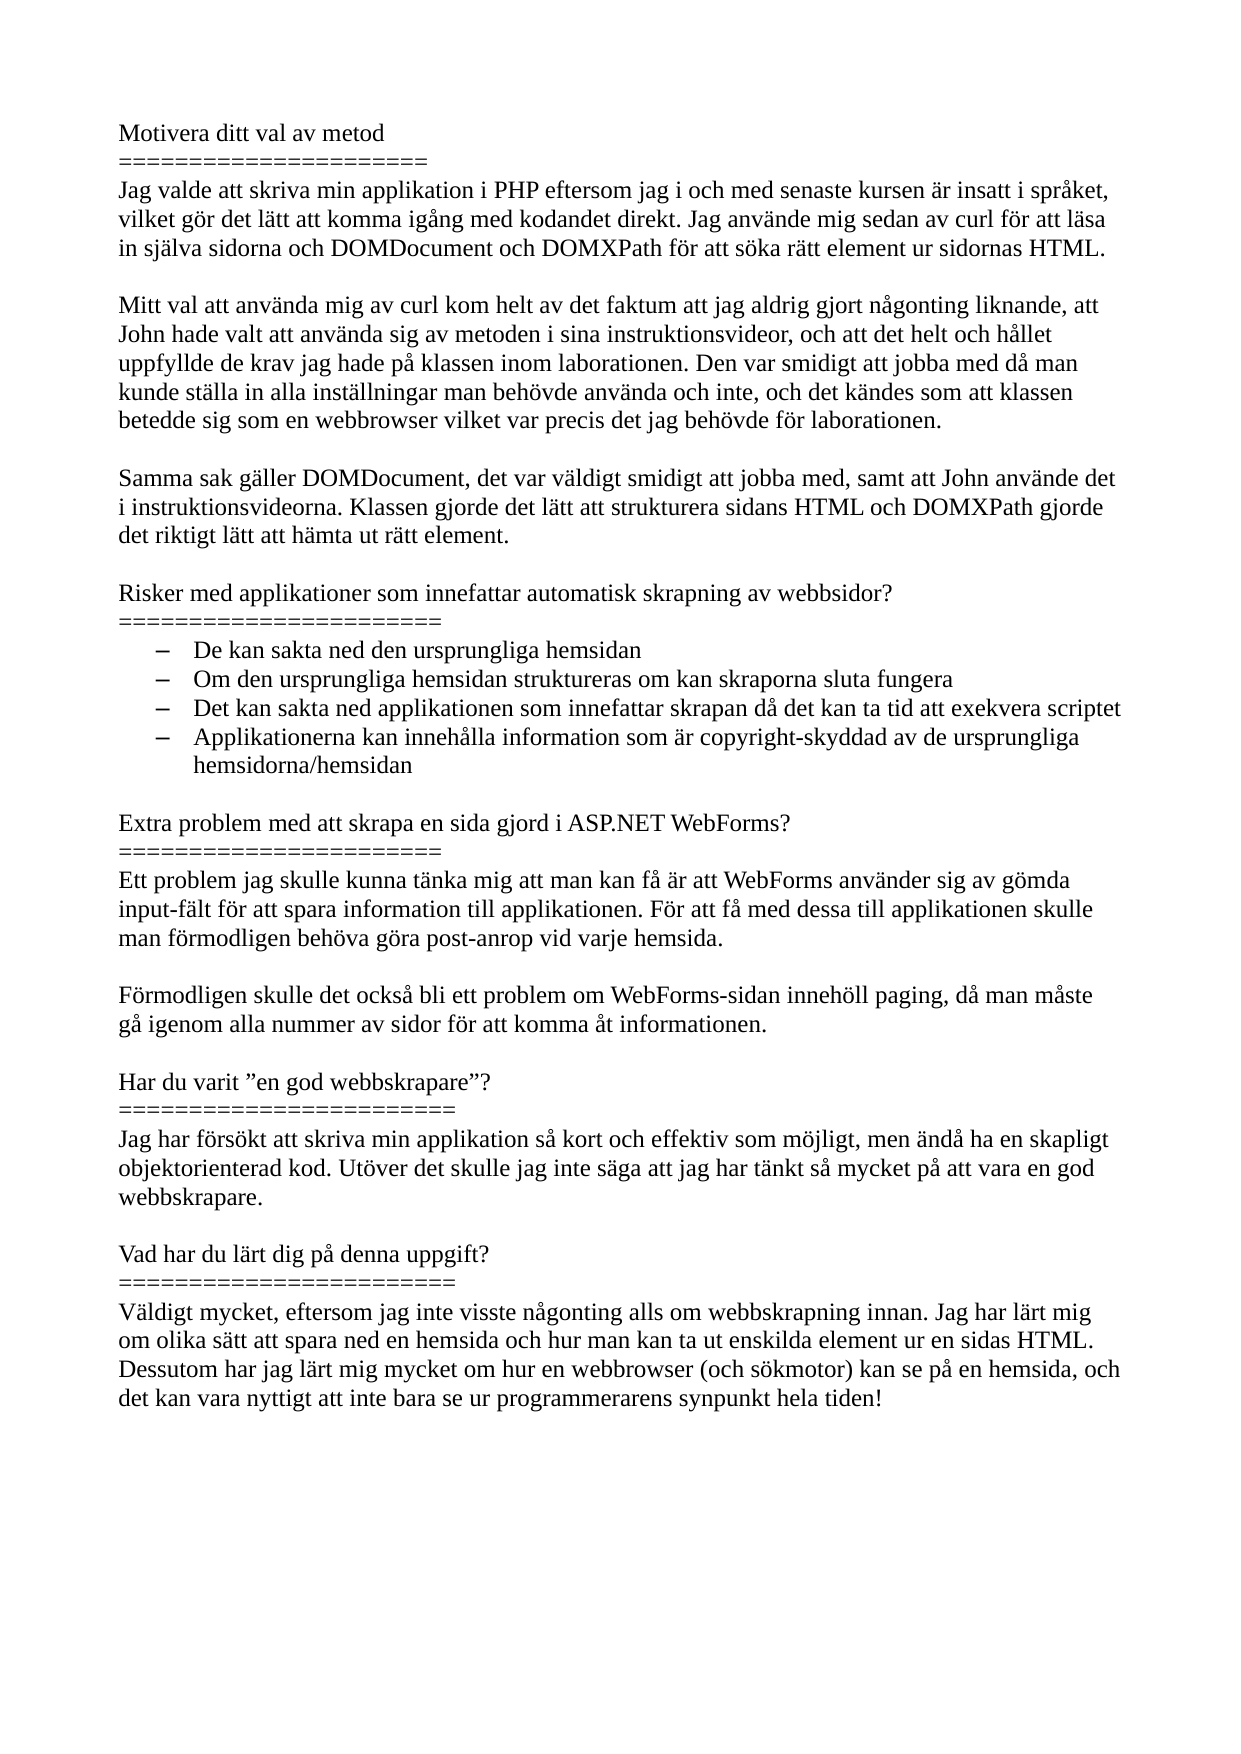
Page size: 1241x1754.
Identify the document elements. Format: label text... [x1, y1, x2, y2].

list Applikationerna kan innehålla information som är copyright-skyddad av de ursprungliga hemsidorna/hemsidan [156, 722, 1122, 779]
text ======================= [118, 607, 1122, 636]
text ======================= [118, 837, 1122, 866]
list De kan sakta ned den ursprungliga hemsidan [156, 636, 1122, 664]
text Jag valde att skriva min applikation i PHP eftersom jag i och med senaste kursen är insatt i språket, vilket gör det lätt att komma igång med kodandet direkt. Jag använde mig sedan av curl för att läsa in själva sidorna och DOMDocument och DOMXPath för att söka rätt element ur sidornas HTML. [118, 176, 1122, 262]
list Om den ursprungliga hemsidan struktureras om kan skraporna sluta fungera [156, 664, 1122, 693]
text Extra problem med att skrapa en sida gjord i ASP.NET WebForms? [118, 808, 1122, 837]
text Väldigt mycket, eftersom jag inte visste någonting alls om webbskrapning innan. Jag har lärt mig om olika sätt att spara ned en hemsida och hur man kan ta ut enskilda element ur en sidas HTML. Dessutom har jag lärt mig mycket om hur en webbrowser (och sökmotor) kan se på en hemsida, och det kan vara nyttigt att inte bara se ur programmerarens synpunkt hela tiden! [118, 1297, 1122, 1412]
text Risker med applikationer som innefattar automatisk skrapning av webbsidor? [118, 578, 1122, 607]
text Mitt val att använda mig av curl kom helt av det faktum att jag aldrig gjort någonting liknande, att John hade valt att använda sig av metoden i sina instruktionsvideor, och att det helt och hållet uppfyllde de krav jag hade på klassen inom laborationen. Den var smidigt att jobba med då man kunde ställa in alla inställningar man behövde använda och inte, och det kändes som att klassen betedde sig som en webbrowser vilket var precis det jag behövde för laborationen. [118, 291, 1122, 434]
text Ett problem jag skulle kunna tänka mig att man kan få är att WebForms använder sig av gömda input-fält för att spara information till applikationen. För att få med dessa till applikationen skulle man förmodligen behöva göra post-anrop vid varje hemsida. [118, 866, 1122, 952]
text Förmodligen skulle det också bli ett problem om WebForms-sidan innehöll paging, då man måste gå igenom alla nummer av sidor för att komma åt informationen. [118, 981, 1122, 1038]
text Samma sak gäller DOMDocument, det var väldigt smidigt att jobba med, samt att John använde det i instruktionsvideorna. Klassen gjorde det lätt att strukturera sidans HTML och DOMXPath gjorde det riktigt lätt att hämta ut rätt element. [118, 463, 1122, 549]
list Det kan sakta ned applikationen som innefattar skrapan då det kan ta tid att exekvera scriptet [156, 693, 1122, 722]
text ======================== [118, 1096, 1122, 1124]
text Motivera ditt val av metod [118, 118, 1122, 147]
text Vad har du lärt dig på denna uppgift? [118, 1239, 1122, 1268]
text Jag har försökt att skriva min applikation så kort och effektiv som möjligt, men ändå ha en skapligt objektorienterad kod. Utöver det skulle jag inte säga att jag har tänkt så mycket på att vara en god webbskrapare. [118, 1124, 1122, 1211]
text ====================== [118, 147, 1122, 176]
text Har du varit ”en god webbskrapare”? [118, 1067, 1122, 1096]
text ======================== [118, 1268, 1122, 1297]
